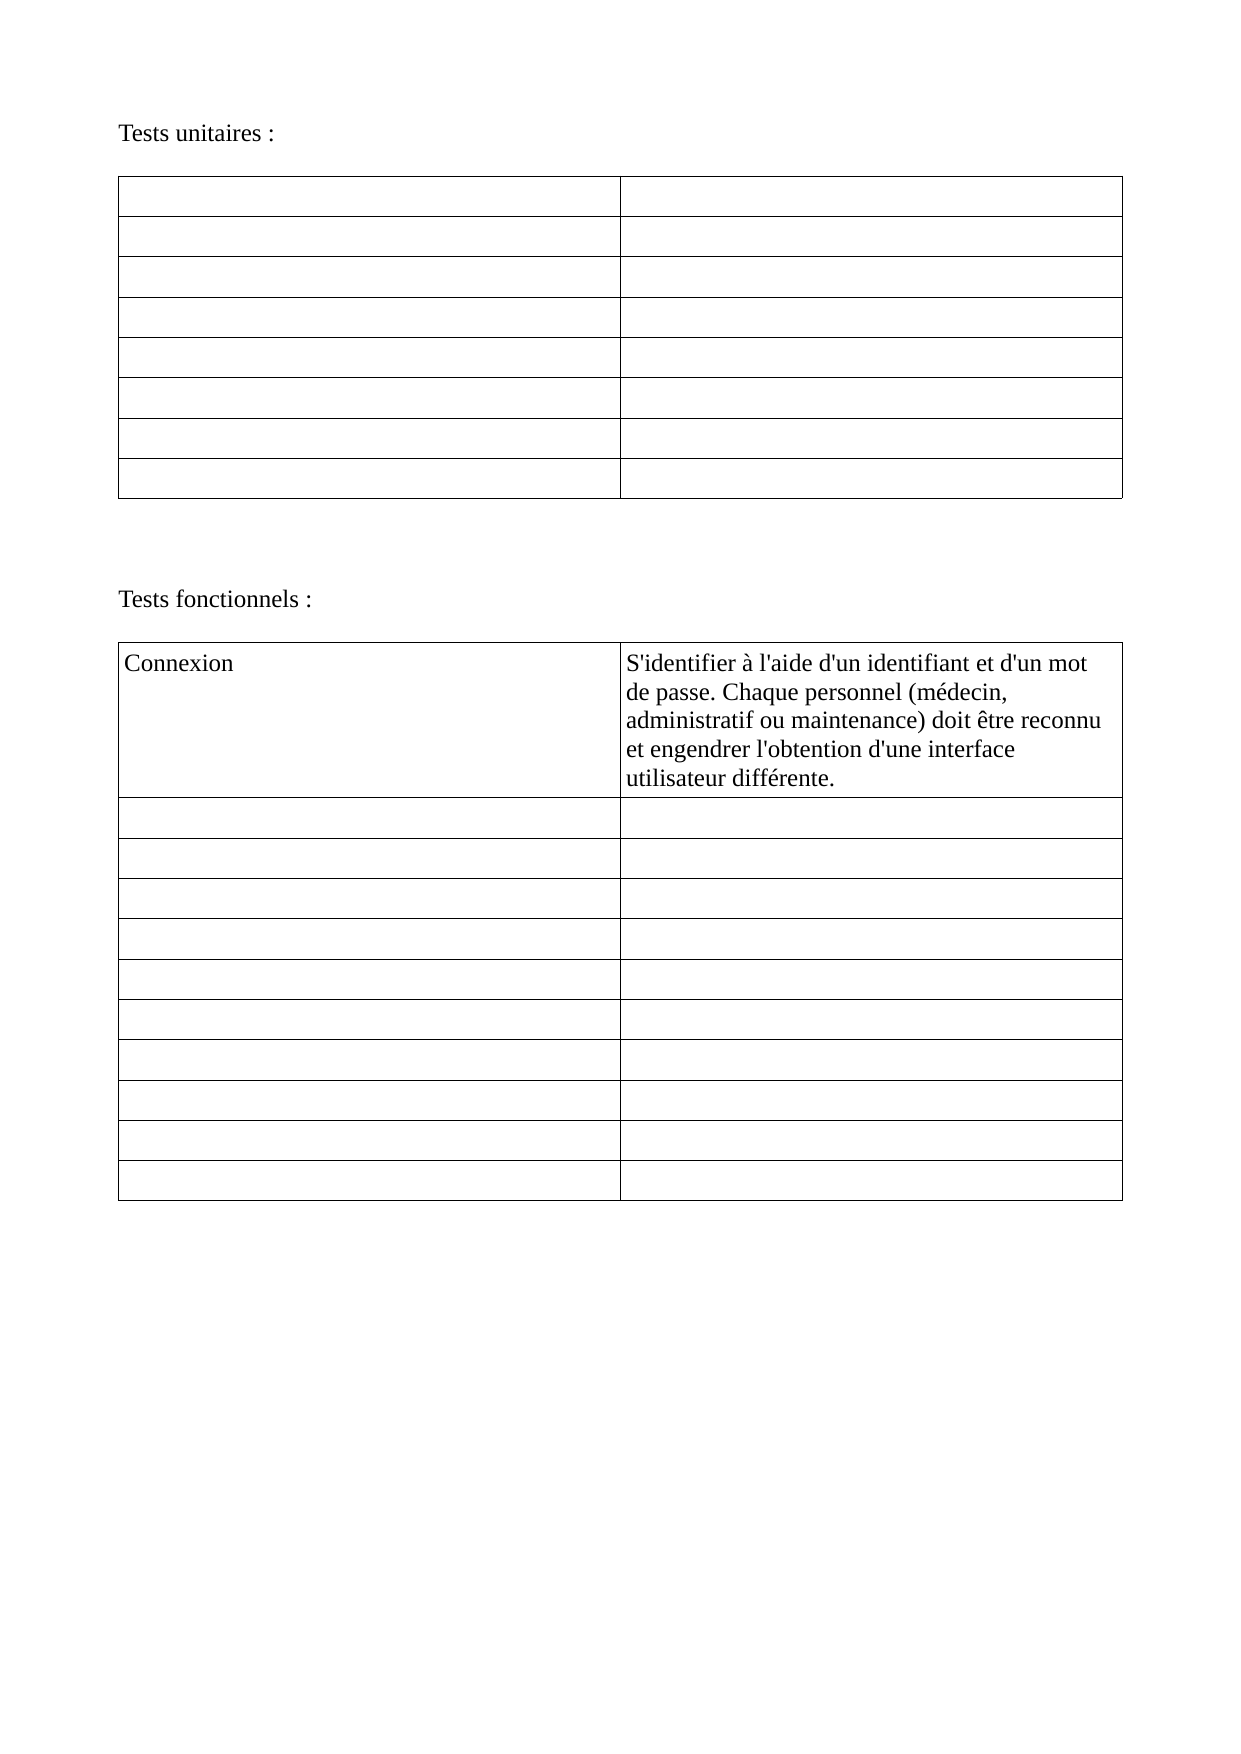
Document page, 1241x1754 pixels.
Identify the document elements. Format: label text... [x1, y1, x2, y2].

table_cell [119, 298, 620, 337]
table_cell [621, 1161, 1122, 1200]
table_cell [119, 919, 620, 958]
table_cell [119, 257, 620, 297]
table_header S'identifier à l'aide d'un identifiant et d'un mot de passe. Chaque personnel (médecin, administratif ou maintenance) doit être reconnu et engendrer l'obtention d'une interface utilisateur différente. [621, 643, 1122, 797]
table_header Connexion [119, 643, 620, 797]
table_cell [119, 1161, 620, 1200]
table_cell [119, 217, 620, 256]
table_cell [119, 879, 620, 918]
table_cell [621, 1081, 1122, 1120]
table_cell [621, 419, 1122, 458]
table_cell [119, 419, 620, 458]
table_cell [119, 1000, 620, 1039]
table_cell [621, 378, 1122, 417]
table_cell [621, 919, 1122, 958]
table_cell [621, 217, 1122, 256]
table_cell [621, 879, 1122, 918]
table_cell [621, 839, 1122, 878]
table_header [119, 177, 620, 216]
table_cell [119, 960, 620, 999]
table_cell [621, 338, 1122, 377]
table_cell [621, 1040, 1122, 1079]
table_cell [621, 798, 1122, 838]
text Tests fonctionnels : [118, 584, 1122, 613]
table_cell [119, 1040, 620, 1079]
table_cell [621, 1121, 1122, 1160]
table_cell [119, 338, 620, 377]
table_cell [621, 459, 1122, 498]
table_cell [119, 378, 620, 417]
text Tests unitaires : [118, 118, 1122, 147]
table_cell [621, 960, 1122, 999]
table_header [621, 177, 1122, 216]
table_cell [119, 839, 620, 878]
table_cell [119, 1081, 620, 1120]
table_cell [621, 298, 1122, 337]
table_cell [621, 1000, 1122, 1039]
table_cell [119, 459, 620, 498]
table_cell [621, 257, 1122, 297]
table_cell [119, 798, 620, 838]
table_cell [119, 1121, 620, 1160]
